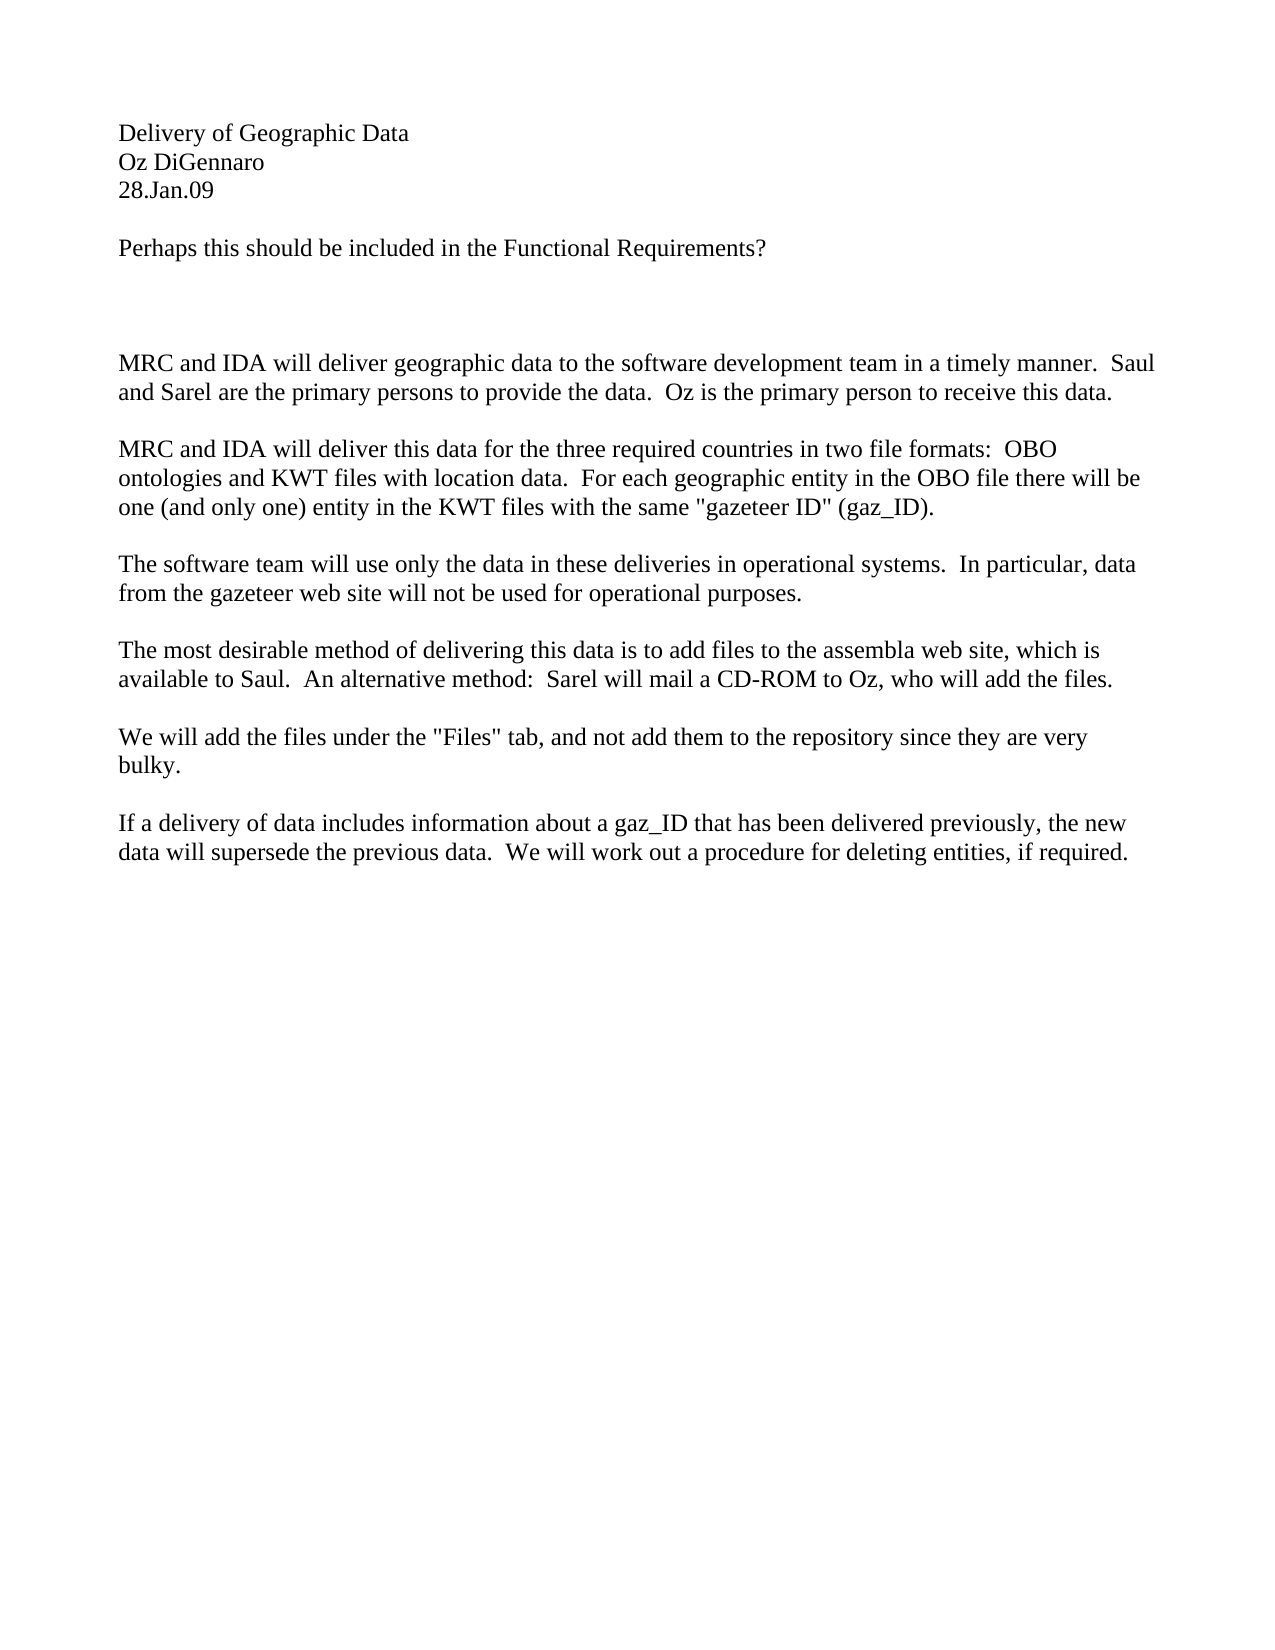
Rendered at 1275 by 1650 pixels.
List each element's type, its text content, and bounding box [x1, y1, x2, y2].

text Oz DiGennaro [118, 147, 1157, 176]
text MRC and IDA will deliver geographic data to the software development team in a timely manner. Saul and Sarel are the primary persons to provide the data. Oz is the primary person to receive this data. [118, 348, 1157, 406]
text The software team will use only the data in these deliveries in operational systems. In particular, data from the gazeteer web site will not be used for operational purposes. [118, 549, 1157, 607]
text If a delivery of data includes information about a gaz_ID that has been delivered previously, the new data will supersede the previous data. We will work out a procedure for deleting entities, if required. [118, 808, 1157, 866]
text We will add the files under the "Files" tab, and not add them to the repository since they are very bulky. [118, 722, 1157, 779]
text Delivery of Geographic Data [118, 118, 1157, 147]
text MRC and IDA will deliver this data for the three required countries in two file formats: OBO ontologies and KWT files with location data. For each geographic entity in the OBO file there will be one (and only one) entity in the KWT files with the same "gazeteer ID" (gaz_ID). [118, 434, 1157, 521]
text 28.Jan.09 [118, 176, 1157, 204]
text The most desirable method of delivering this data is to add files to the assembla web site, which is available to Saul. An alternative method: Sarel will mail a CD-ROM to Oz, who will add the files. [118, 636, 1157, 693]
text Perhaps this should be included in the Functional Requirements? [118, 233, 1157, 262]
